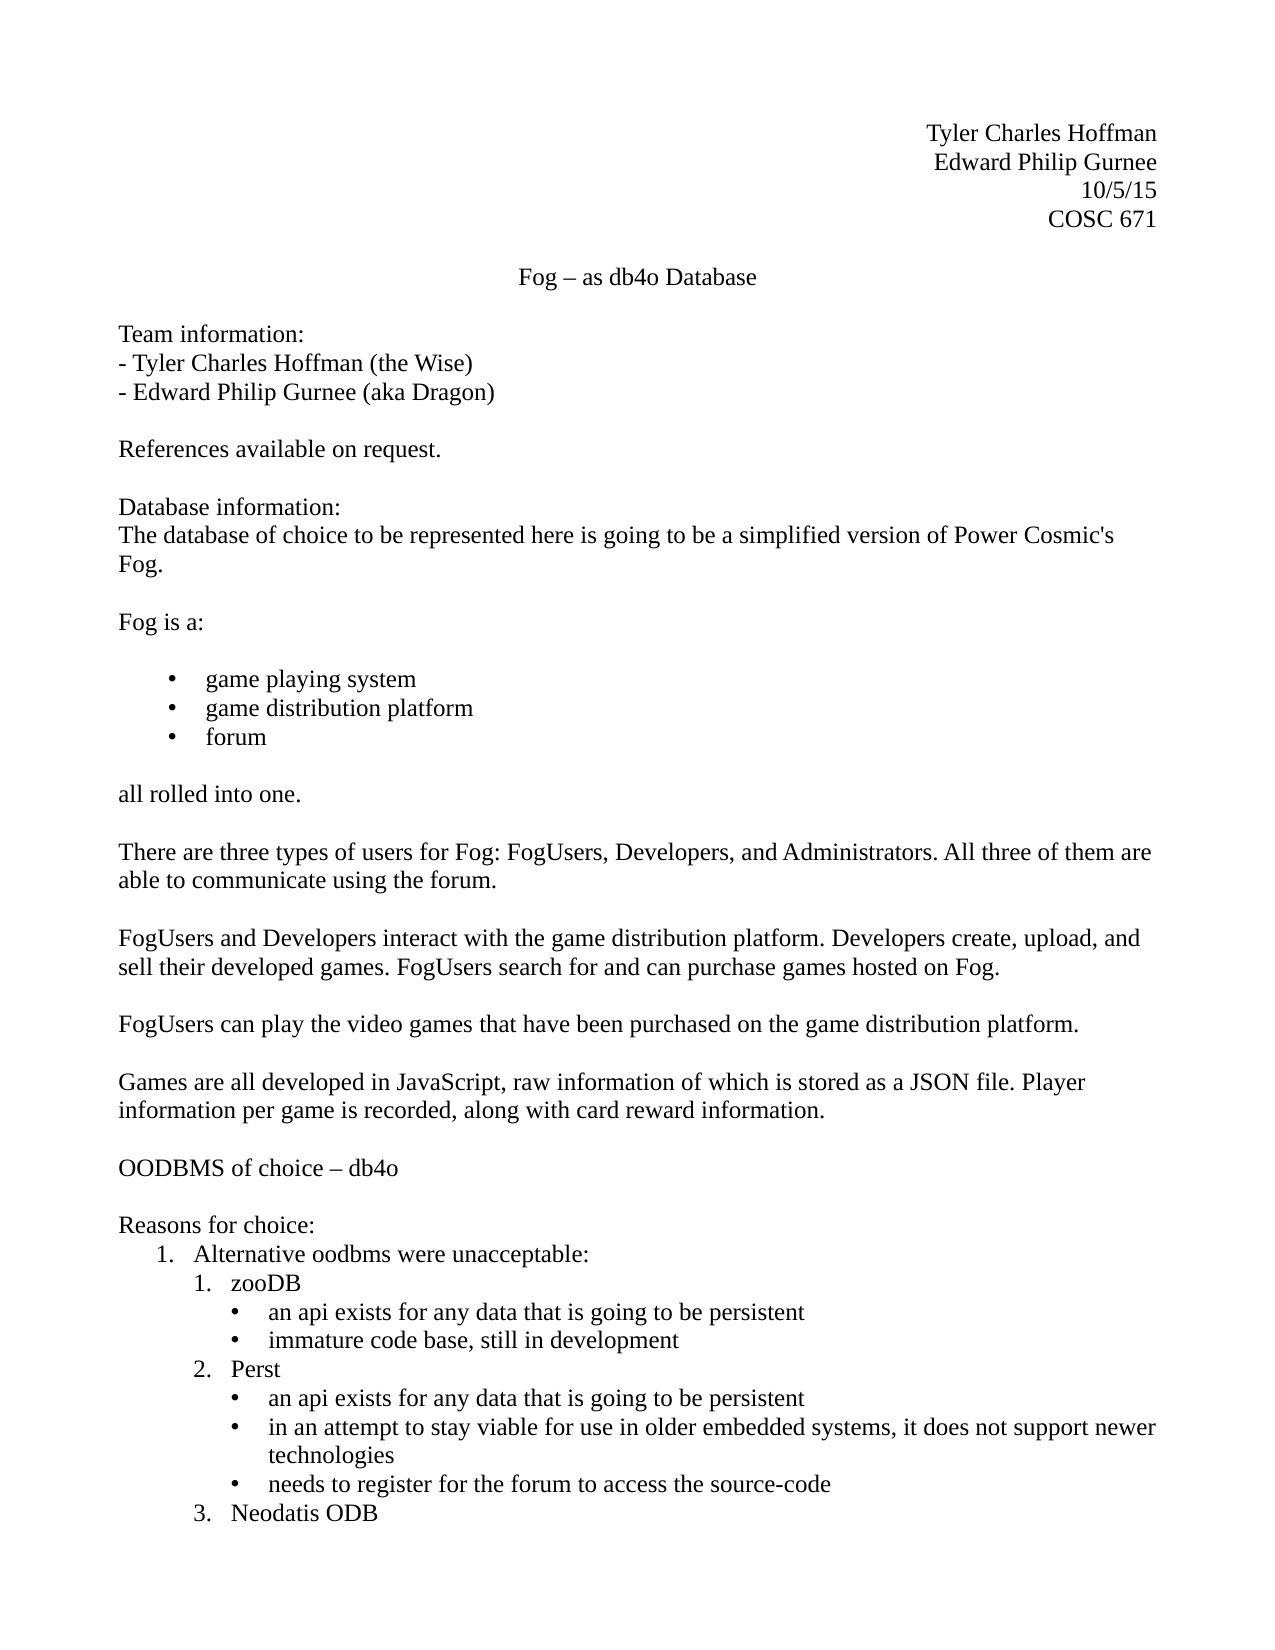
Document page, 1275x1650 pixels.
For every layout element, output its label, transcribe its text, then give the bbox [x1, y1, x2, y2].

list Neodatis ODB [193, 1498, 1157, 1527]
text Edward Philip Gurnee [118, 147, 1157, 176]
list an api exists for any data that is going to be persistent [231, 1297, 1157, 1326]
list zooDB [193, 1268, 1157, 1297]
text Reasons for choice: [118, 1211, 1157, 1239]
text - Edward Philip Gurnee (aka Dragon) [118, 377, 1157, 406]
text FogUsers and Developers interact with the game distribution platform. Developers create, upload, and sell their developed games. FogUsers search for and can purchase games hosted on Fog. [118, 923, 1157, 981]
text Tyler Charles Hoffman [118, 118, 1157, 147]
text OODBMS of choice – db4o [118, 1153, 1157, 1182]
text 10/5/15 [118, 176, 1157, 204]
text There are three types of users for Fog: FogUsers, Developers, and Administrators. All three of them are able to communicate using the forum. [118, 837, 1157, 894]
text COSC 671 [118, 204, 1157, 233]
list forum [168, 722, 1157, 751]
list game distribution platform [168, 693, 1157, 722]
list Alternative oodbms were unacceptable: [156, 1239, 1157, 1268]
text Fog is a: [118, 607, 1157, 636]
list an api exists for any data that is going to be persistent [231, 1383, 1157, 1412]
list in an attempt to stay viable for use in older embedded systems, it does not support newer technologies [231, 1412, 1157, 1469]
list immature code base, still in development [231, 1326, 1157, 1354]
text Team information: [118, 319, 1157, 348]
text Database information: [118, 492, 1157, 521]
text Games are all developed in JavaScript, raw information of which is stored as a JSON file. Player information per game is recorded, along with card reward information. [118, 1067, 1157, 1124]
text Fog – as db4o Database [118, 262, 1157, 291]
list Perst [193, 1354, 1157, 1383]
text - Tyler Charles Hoffman (the Wise) [118, 348, 1157, 377]
text all rolled into one. [118, 779, 1157, 808]
text The database of choice to be represented here is going to be a simplified version of Power Cosmic's Fog. [118, 521, 1157, 578]
text References available on request. [118, 434, 1157, 463]
list needs to register for the forum to access the source-code [231, 1469, 1157, 1498]
list game playing system [168, 664, 1157, 693]
text FogUsers can play the video games that have been purchased on the game distribution platform. [118, 1009, 1157, 1038]
